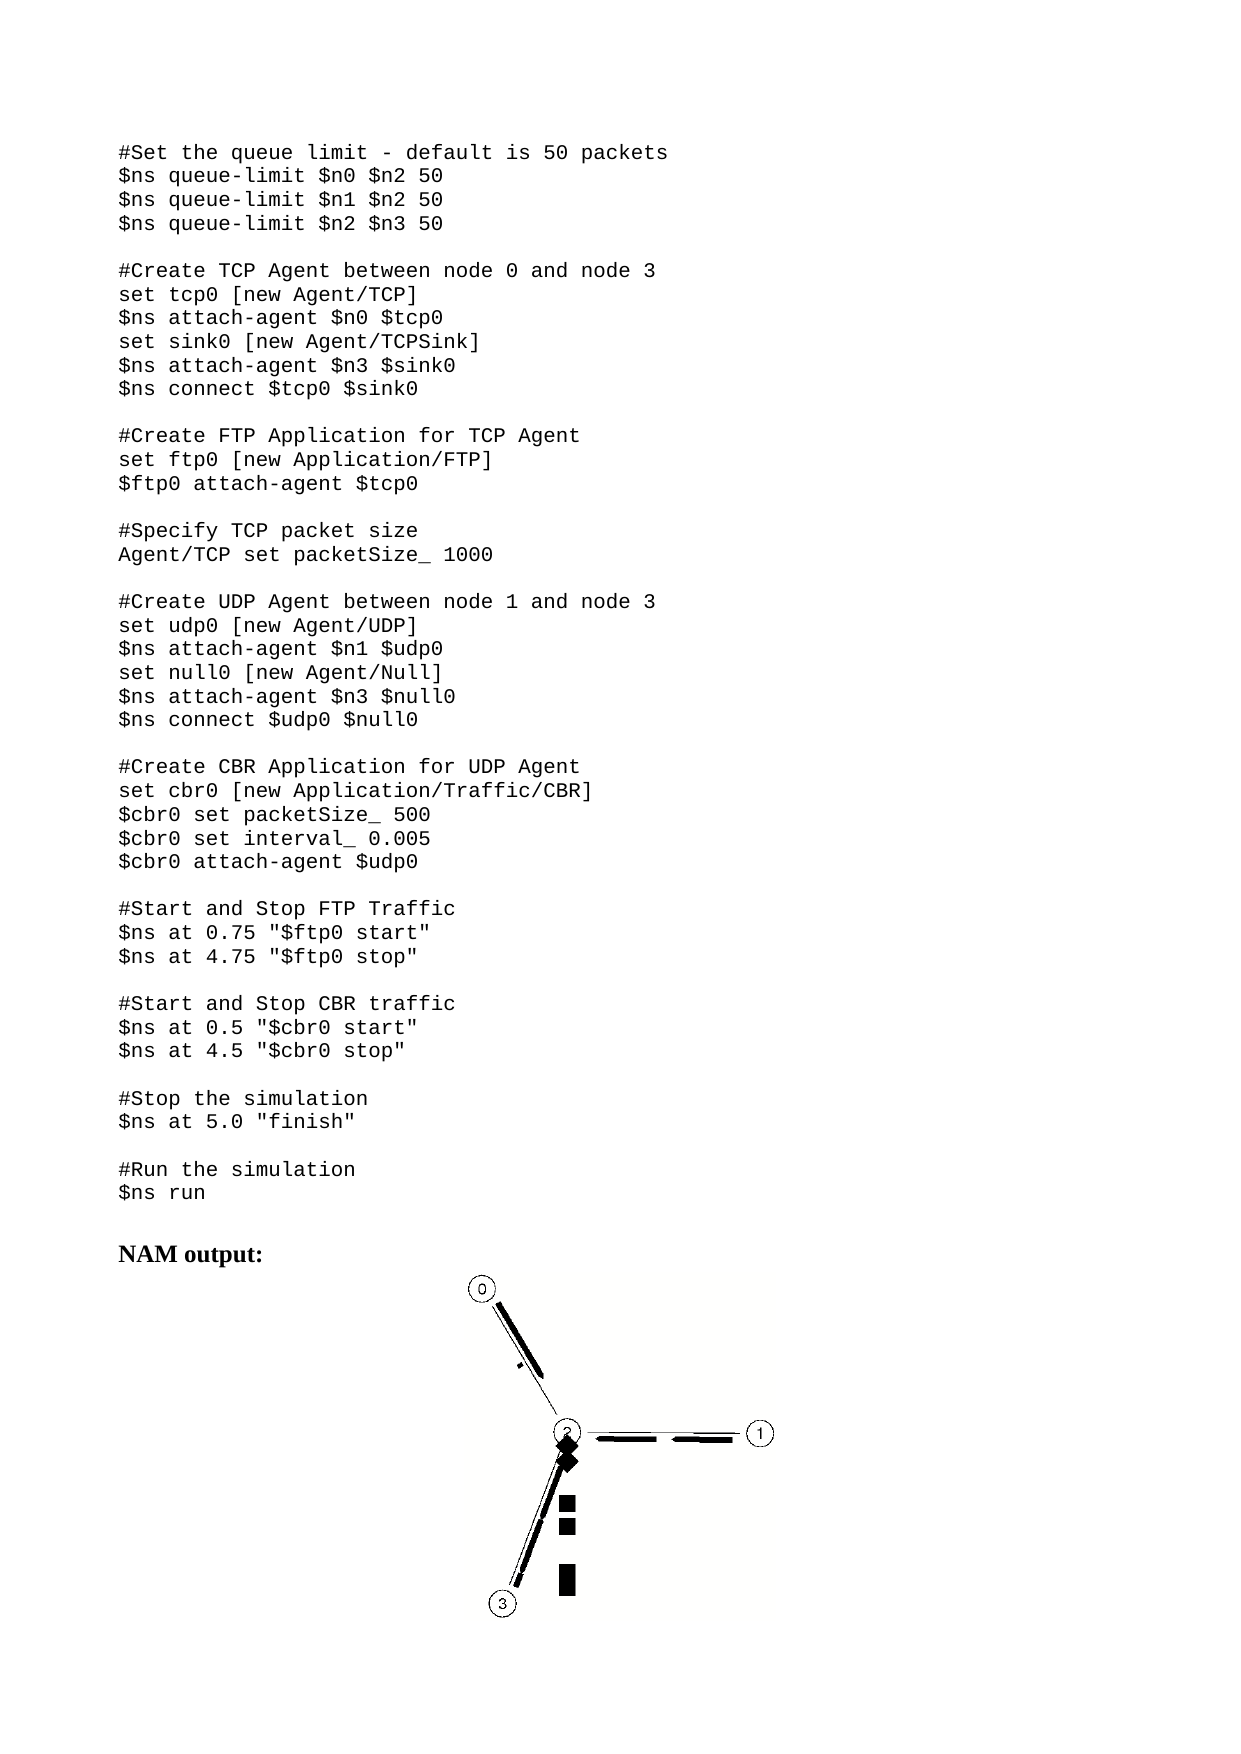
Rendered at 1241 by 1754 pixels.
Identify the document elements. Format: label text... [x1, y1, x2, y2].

text $ns attach-agent $n3 $sink0 [118, 354, 1122, 378]
text #Run the simulation [118, 1158, 1122, 1182]
text set ftp0 [new Application/FTP] [118, 449, 1122, 473]
text set tcp0 [new Agent/TCP] [118, 284, 1122, 307]
text $ns at 0.75 "$ftp0 start" [118, 922, 1122, 946]
text $ns at 4.5 "$cbr0 stop" [118, 1040, 1122, 1064]
text $ns attach-agent $n0 $tcp0 [118, 307, 1122, 331]
text #Create CBR Application for UDP Agent [118, 757, 1122, 780]
text #Create FTP Application for TCP Agent [118, 426, 1122, 449]
text $ns queue-limit $n2 $n3 50 [118, 213, 1122, 236]
text $cbr0 attach-agent $udp0 [118, 851, 1122, 875]
text $ns connect $udp0 $null0 [118, 709, 1122, 733]
text $ns attach-agent $n1 $udp0 [118, 638, 1122, 662]
picture [464, 1272, 777, 1621]
text #Create TCP Agent between node 0 and node 3 [118, 260, 1122, 284]
text #Start and Stop FTP Traffic [118, 898, 1122, 922]
text #Create UDP Agent between node 1 and node 3 [118, 591, 1122, 615]
text #Start and Stop CBR traffic [118, 993, 1122, 1017]
text $ns queue-limit $n0 $n2 50 [118, 165, 1122, 189]
text $ns attach-agent $n3 $null0 [118, 686, 1122, 709]
text $ns queue-limit $n1 $n2 50 [118, 189, 1122, 213]
text NAM output: [118, 1239, 1122, 1268]
text $ns run [118, 1182, 1122, 1206]
text set udp0 [new Agent/UDP] [118, 615, 1122, 638]
text set sink0 [new Agent/TCPSink] [118, 331, 1122, 354]
text #Set the queue limit - default is 50 packets [118, 142, 1122, 165]
text $cbr0 set packetSize_ 500 [118, 804, 1122, 827]
text $ns connect $tcp0 $sink0 [118, 378, 1122, 402]
text $ns at 4.75 "$ftp0 stop" [118, 946, 1122, 969]
text $ns at 5.0 "finish" [118, 1111, 1122, 1135]
text $ftp0 attach-agent $tcp0 [118, 473, 1122, 496]
text #Specify TCP packet size [118, 520, 1122, 544]
text #Stop the simulation [118, 1088, 1122, 1111]
text $ns at 0.5 "$cbr0 start" [118, 1017, 1122, 1040]
text Agent/TCP set packetSize_ 1000 [118, 544, 1122, 567]
text set null0 [new Agent/Null] [118, 662, 1122, 686]
text set cbr0 [new Application/Traffic/CBR] [118, 780, 1122, 804]
text $cbr0 set interval_ 0.005 [118, 827, 1122, 851]
